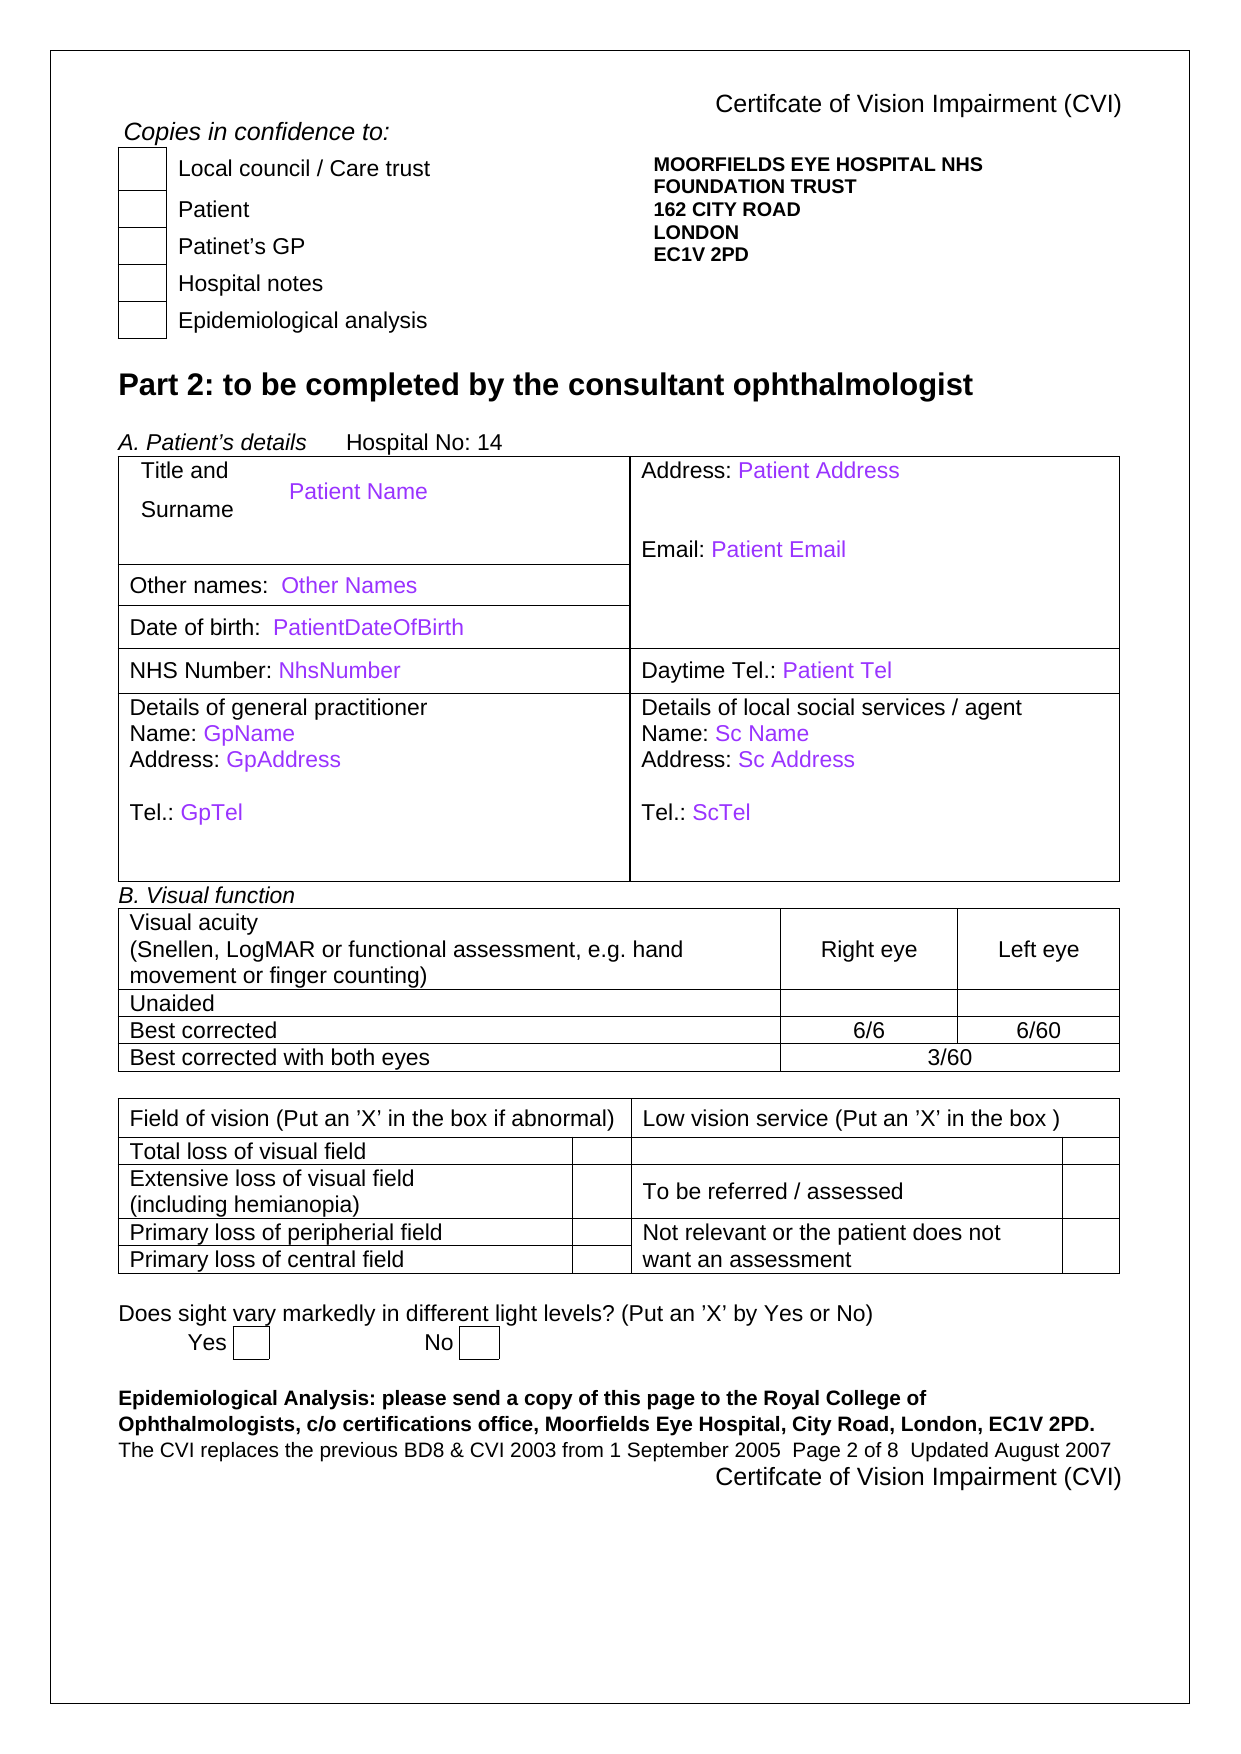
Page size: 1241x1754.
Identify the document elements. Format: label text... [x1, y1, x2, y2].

table_cell To be referred / assessed [632, 1165, 1062, 1218]
table_cell [958, 990, 1119, 1016]
table_cell Unaided [119, 990, 780, 1016]
table_cell Daytime Tel.: Patient Tel [631, 649, 1119, 692]
text Copies in confidence to: [118, 117, 1122, 340]
table_cell [573, 1219, 631, 1245]
table_cell [573, 1165, 631, 1218]
table_cell [781, 990, 957, 1016]
table_cell Extensive loss of visual field (including hemianopia) [119, 1165, 572, 1218]
text Certifcate of Vision Impairment (CVI) [118, 89, 1122, 117]
table_header Address: Patient Address Email: Patient Email [631, 457, 1119, 648]
text A. Patient’s details Hospital No: 14 [118, 428, 1122, 456]
table_cell Details of local social services / agent Name: Sc Name Address: Sc Address Tel.: ScTel [631, 694, 1119, 881]
table_cell [119, 228, 166, 264]
table_cell Epidemiological analysis [167, 301, 518, 338]
text LONDON [653, 221, 1104, 243]
table_cell Details of general practitioner Name: GpName Address: GpAddress Tel.: GpTel [119, 694, 629, 881]
table_cell [1063, 1165, 1119, 1218]
table_header Visual acuity (Snellen, LogMAR or functional assessment, e.g. hand movement or finger counting) [119, 909, 780, 988]
text Epidemiological Analysis: please send a copy of this page to the Royal College of Ophthalmologists, c/o certifications office, Moorfields Eye Hospital, City Road, London, EC1V 2PD. [118, 1385, 1112, 1436]
table_header Low vision service (Put an ’X’ in the box ) [632, 1099, 1119, 1137]
table_header Left eye [958, 909, 1119, 988]
table_header Field of vision (Put an ’X’ in the box if abnormal) [119, 1099, 631, 1137]
table_header [119, 148, 166, 189]
table_header Local council / Care trust [167, 147, 518, 189]
table_cell Patinet’s GP [167, 227, 518, 264]
text 162 CITY ROAD [653, 198, 1104, 221]
table_cell [1063, 1138, 1119, 1164]
table_cell Other names: Other Names [119, 565, 629, 605]
table_cell 6/60 [958, 1017, 1119, 1043]
table_header Yes [117, 1326, 233, 1359]
text Part 2: to be completed by the consultant ophthalmologist [118, 366, 1122, 401]
table_cell Patient [167, 190, 518, 227]
table_cell Primary loss of central field [119, 1246, 572, 1272]
table_cell 6/6 [781, 1017, 957, 1043]
table_cell Surname [129, 493, 278, 526]
table_cell Total loss of visual field [119, 1138, 572, 1164]
table_header [234, 1327, 269, 1359]
table_cell Hospital notes [167, 264, 518, 301]
text Certifcate of Vision Impairment (CVI) [118, 1462, 1122, 1491]
text B. Visual function [118, 882, 1122, 908]
text FOUNDATION TRUST [653, 175, 1104, 198]
table_cell Date of birth: PatientDateOfBirth [119, 606, 629, 648]
table_cell [573, 1138, 631, 1164]
table_cell [632, 1138, 1062, 1164]
table_header [460, 1327, 499, 1359]
table_cell [119, 191, 166, 227]
table_header Title and [129, 457, 278, 492]
table_cell Primary loss of peripherial field [119, 1219, 572, 1245]
table_cell [1063, 1219, 1119, 1272]
table_cell 3/60 [781, 1044, 1119, 1071]
table_header [119, 457, 629, 564]
table_header Right eye [781, 909, 957, 988]
table_cell Best corrected [119, 1017, 780, 1043]
table_cell NHS Number: NhsNumber [119, 649, 629, 692]
table_cell Best corrected with both eyes [119, 1044, 780, 1071]
text Does sight vary markedly in different light levels? (Put an ’X’ by Yes or No) [118, 1300, 1122, 1326]
table_header No [270, 1326, 459, 1359]
table_cell [119, 265, 166, 301]
text MOORFIELDS EYE HOSPITAL NHS [653, 152, 1104, 175]
text The CVI replaces the previous BD8 & CVI 2003 from 1 September 2005 Page 2 of 8 Updated August 2007 [118, 1438, 1122, 1462]
table_cell [573, 1246, 631, 1272]
table_cell Not relevant or the patient does not want an assessment [632, 1219, 1062, 1272]
table_header Patient Name [278, 457, 618, 526]
table_cell [119, 302, 166, 338]
text EC1V 2PD [653, 243, 1104, 266]
